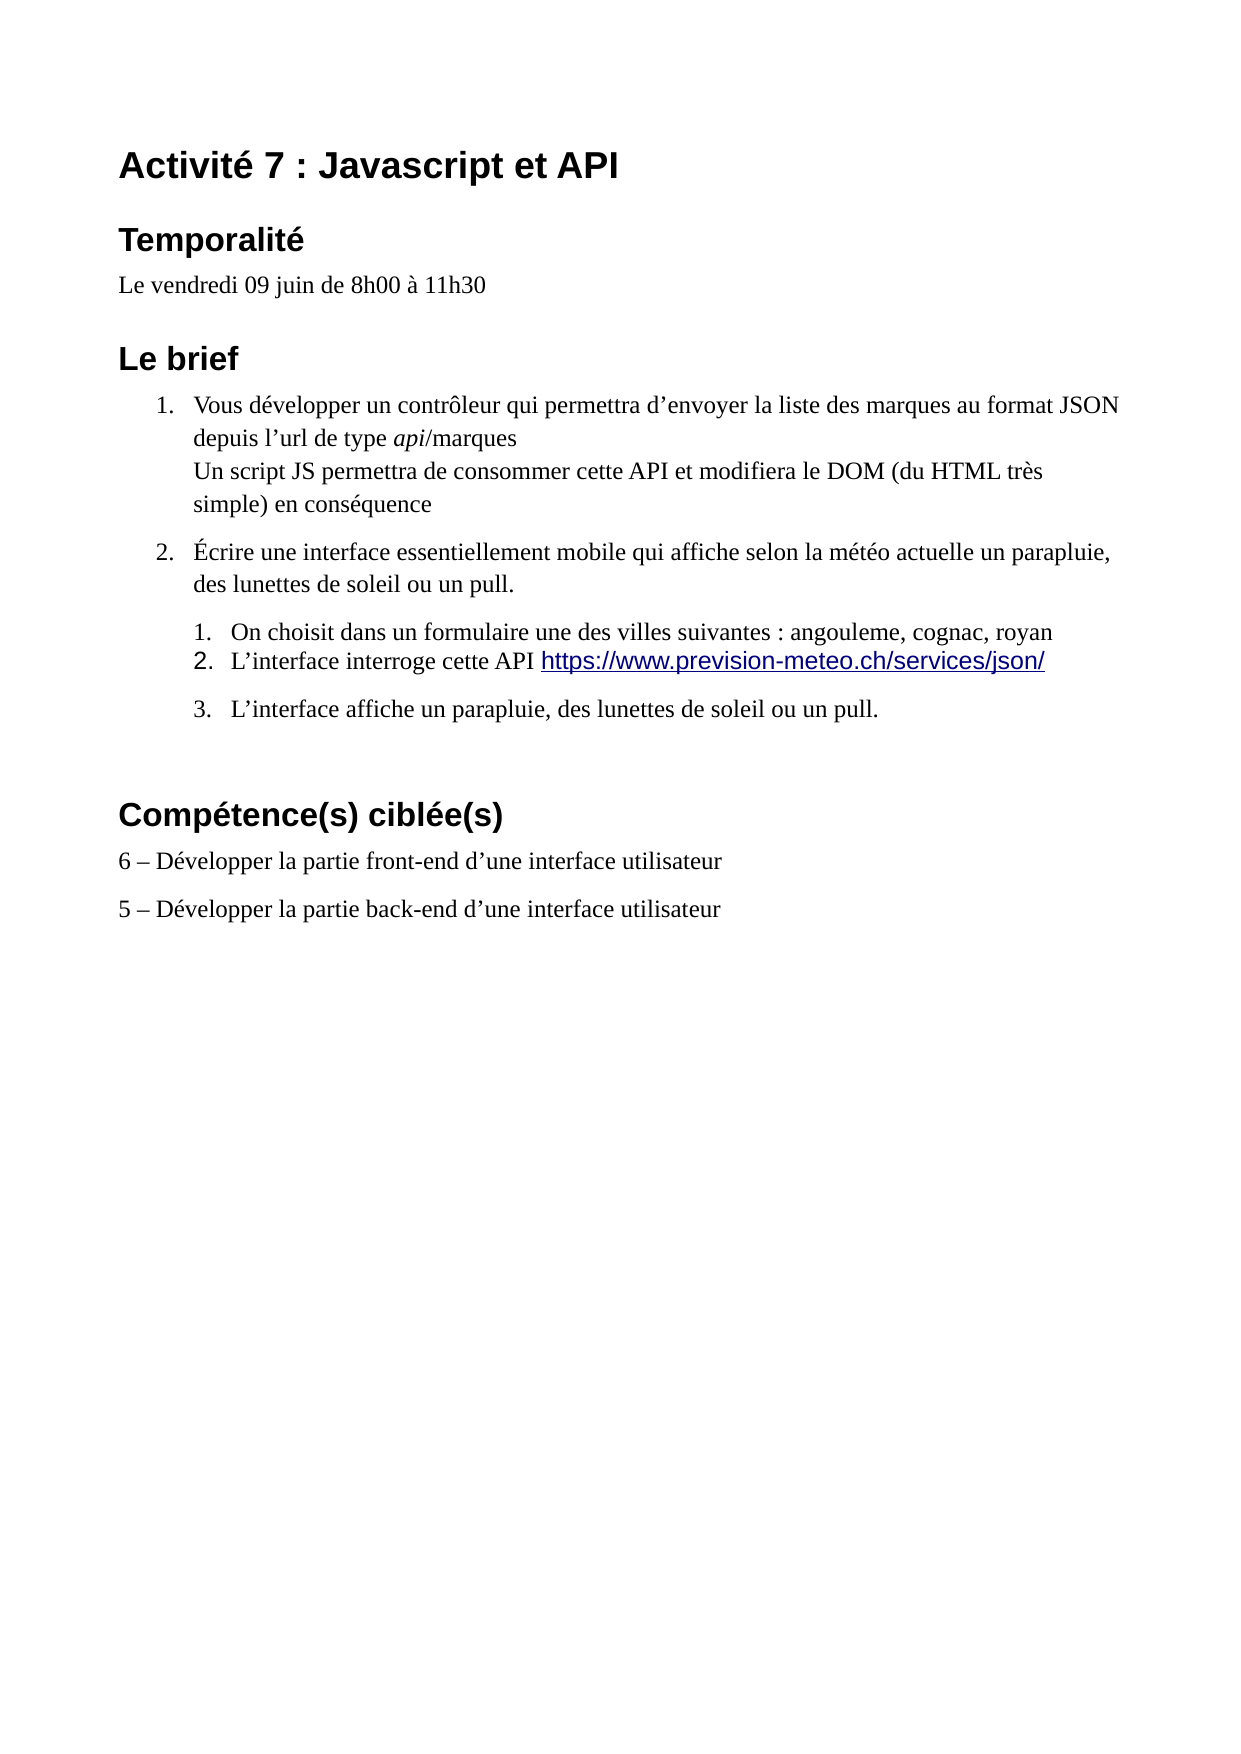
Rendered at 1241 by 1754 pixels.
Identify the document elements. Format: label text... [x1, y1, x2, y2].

subtitle Le brief [118, 339, 1122, 377]
text 6 – Développer la partie front-end d’une interface utilisateur [118, 846, 1122, 875]
list On choisit dans un formulaire une des villes suivantes : angouleme, cognac, royan [193, 617, 1122, 646]
subtitle Temporalité [118, 219, 1122, 258]
list L’interface affiche un parapluie, des lunettes de soleil ou un pull. [193, 694, 1122, 755]
text Le vendredi 09 juin de 8h00 à 11h30 [118, 271, 1122, 299]
list Vous développer un contrôleur qui permettra d’envoyer la liste des marques au format JSON depuis l’url de type api/marques Un script JS permettra de consommer cette API et modifiera le DOM (du HTML très simple) en conséquence [156, 390, 1122, 518]
list Écrire une interface essentiellement mobile qui affiche selon la météo actuelle un parapluie, des lunettes de soleil ou un pull. [156, 537, 1122, 598]
text 5 – Développer la partie back-end d’une interface utilisateur [118, 894, 1122, 922]
subtitle Activité 7 : Javascript et API [118, 143, 1122, 186]
list L’interface interroge cette API https://www.prevision-meteo.ch/services/json/ [193, 646, 1122, 675]
subtitle Compétence(s) ciblée(s) [118, 795, 1122, 833]
